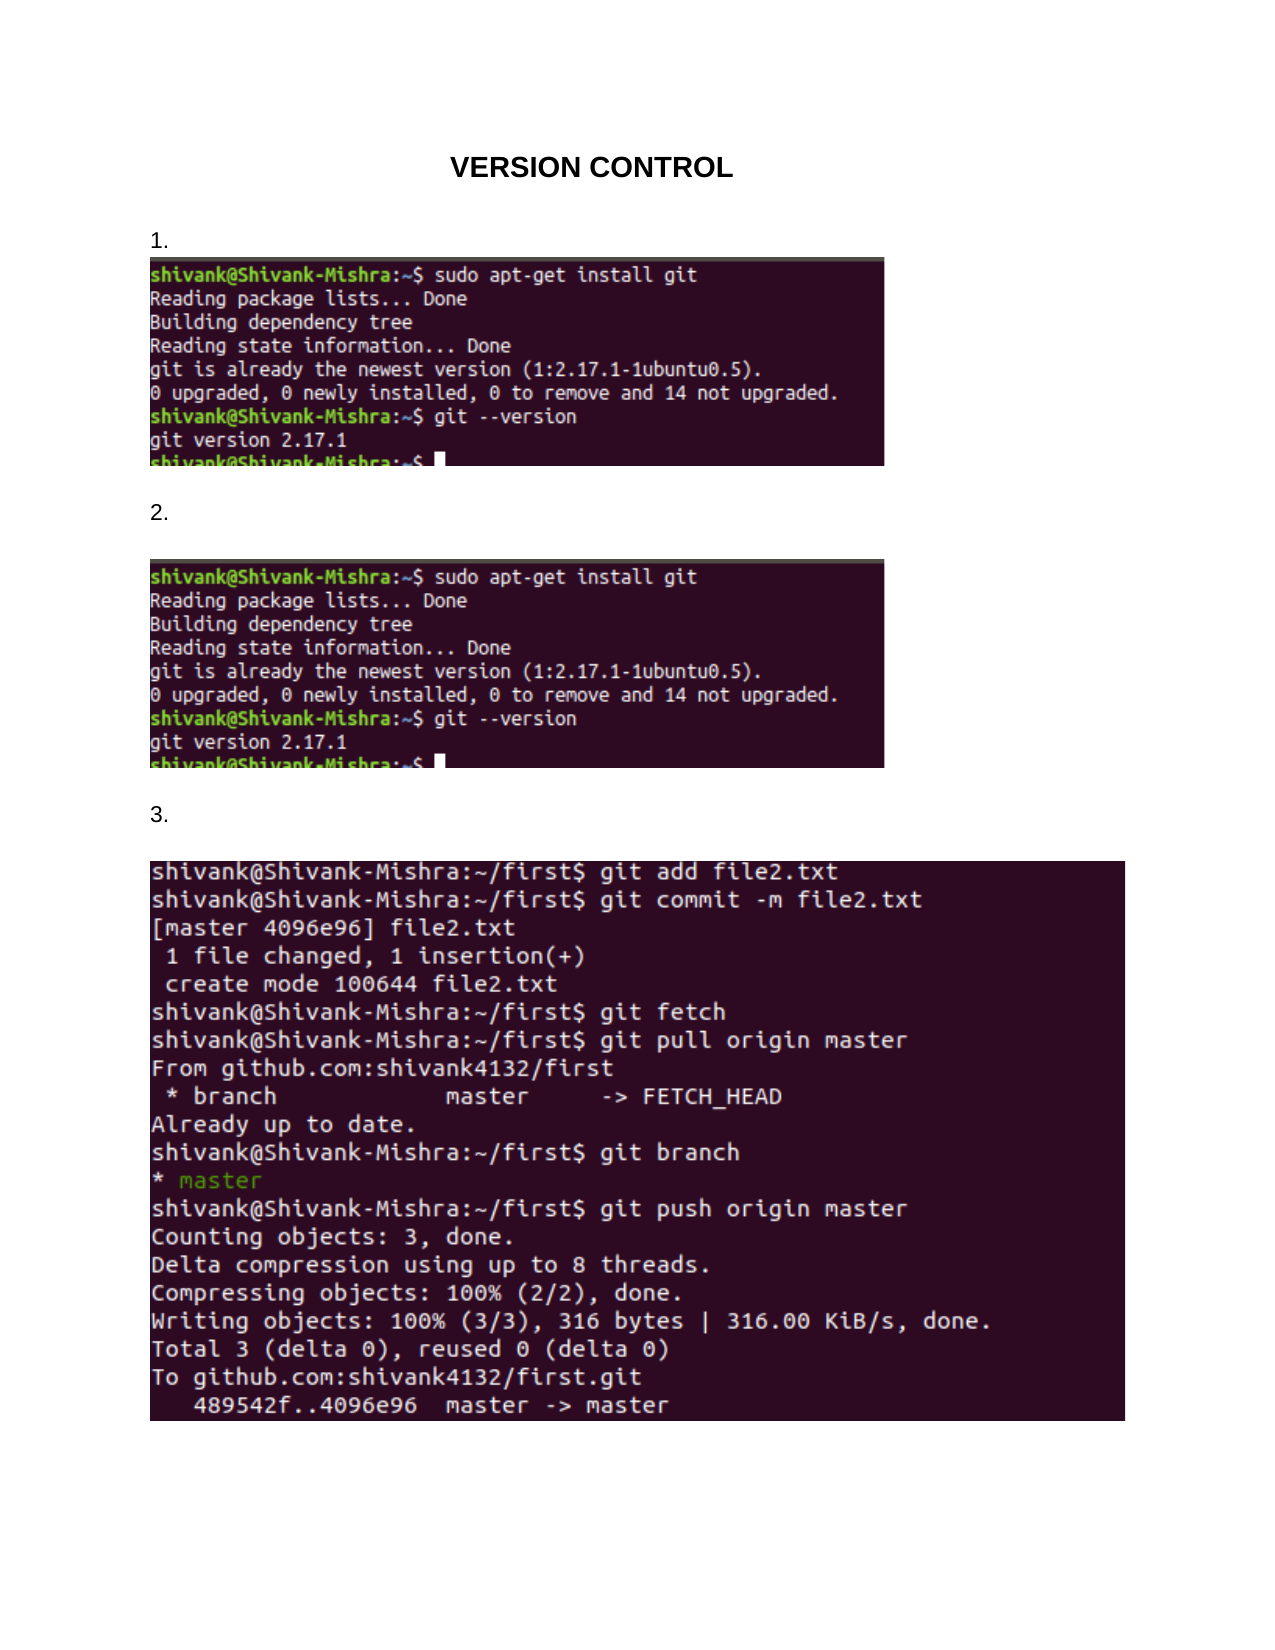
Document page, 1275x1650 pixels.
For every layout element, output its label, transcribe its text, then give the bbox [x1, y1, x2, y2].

picture [150, 257, 885, 466]
picture [150, 559, 885, 768]
text 1. [150, 227, 1125, 253]
picture [150, 861, 1125, 1421]
text VERSION CONTROL [150, 150, 1125, 183]
text 3. [150, 801, 1125, 828]
text 2. [150, 499, 1125, 526]
